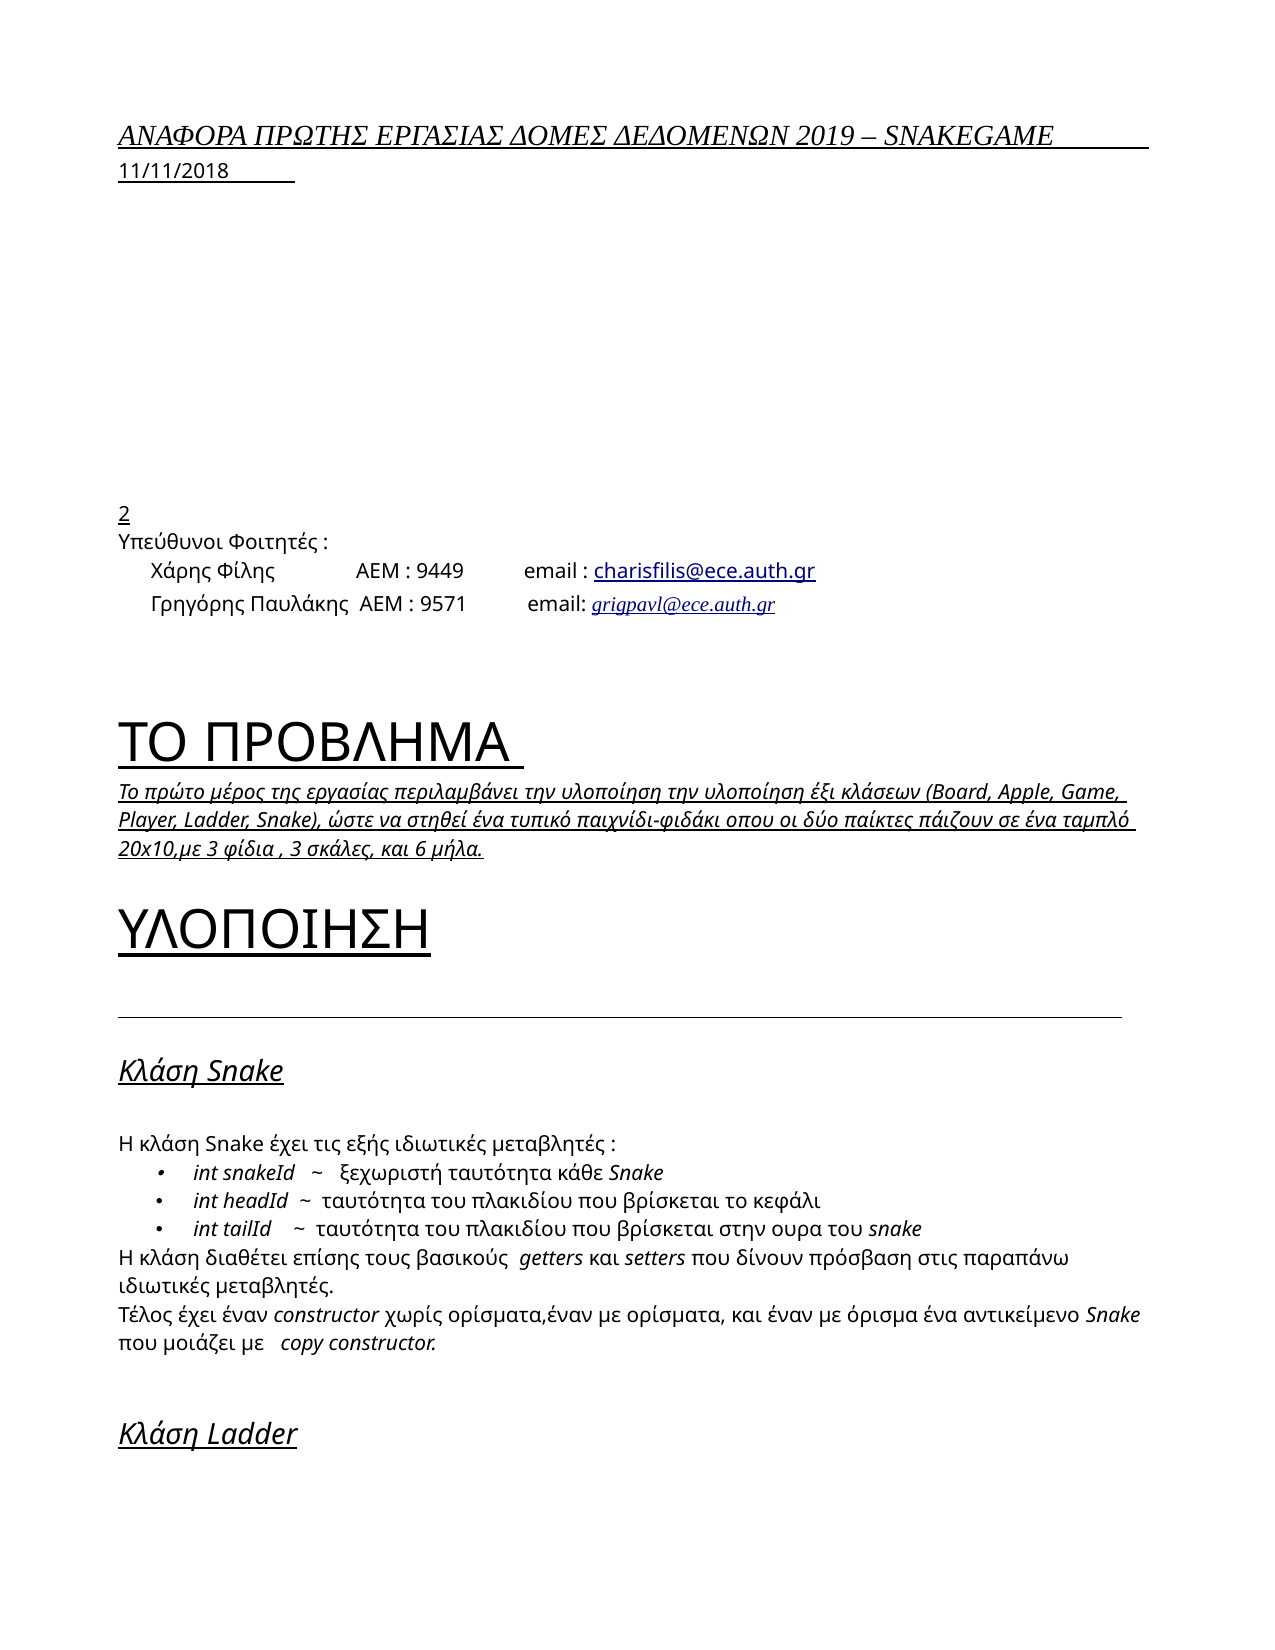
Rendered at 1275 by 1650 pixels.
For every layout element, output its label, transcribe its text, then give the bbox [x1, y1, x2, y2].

text Κλάση Snake [118, 1050, 1157, 1089]
list int headId ~ ταυτότητα του πλακιδίου που βρίσκεται το κεφάλι [156, 1186, 1157, 1214]
text Η κλάση διαθέτει επίσης τους βασικούς getters και setters που δίνουν πρόσβαση στις παραπάνω ιδιωτικές μεταβλητές. [118, 1243, 1157, 1300]
text Κλάση Ladder [118, 1413, 1157, 1453]
text Υπεύθυνοι Φοιτητές : [118, 527, 1157, 556]
text Η κλάση Snake έχει τις εξής ιδιωτικές μεταβλητές : [118, 1129, 1157, 1158]
text Το πρώτο μέρος της εργασίας περιλαμβάνει την υλοποίηση την υλοποίηση έξι κλάσεων (Board, Apple, Game, Player, Ladder, Snake), ώστε να στηθεί ένα τυπικό παιχνίδι-φιδάκι οπου οι δύο παίκτες πάιζουν σε ένα ταμπλό 20x10,με 3 φίδια , 3 σκάλες, και 6 μήλα. [118, 777, 1157, 862]
text 2 [118, 499, 1157, 527]
text ΤΟ ΠΡΟΒΛΗΜΑ [118, 703, 1157, 777]
list int snakeId ~ ξεχωριστή ταυτότητα κάθε Snake [156, 1158, 1157, 1186]
text ΥΛΟΠΟΙΗΣΗ [118, 891, 1157, 964]
text Γρηγόρης Παυλάκης ΑΕΜ : 9571 email: grigpavl@ece.auth.gr [118, 584, 1157, 618]
text Χάρης Φίλης ΑΕΜ : 9449 email : charisfilis@ece.auth.gr [118, 556, 1157, 584]
list int tailId ~ ταυτότητα του πλακιδίου που βρίσκεται στην ουρα του snake [156, 1214, 1157, 1243]
text Τέλος έχει έναν constructor χωρίς ορίσματα,έναν με ορίσματα, και έναν με όρισμα ένα αντικείμενο Snake που μοιάζει με copy constructor. [118, 1300, 1157, 1357]
